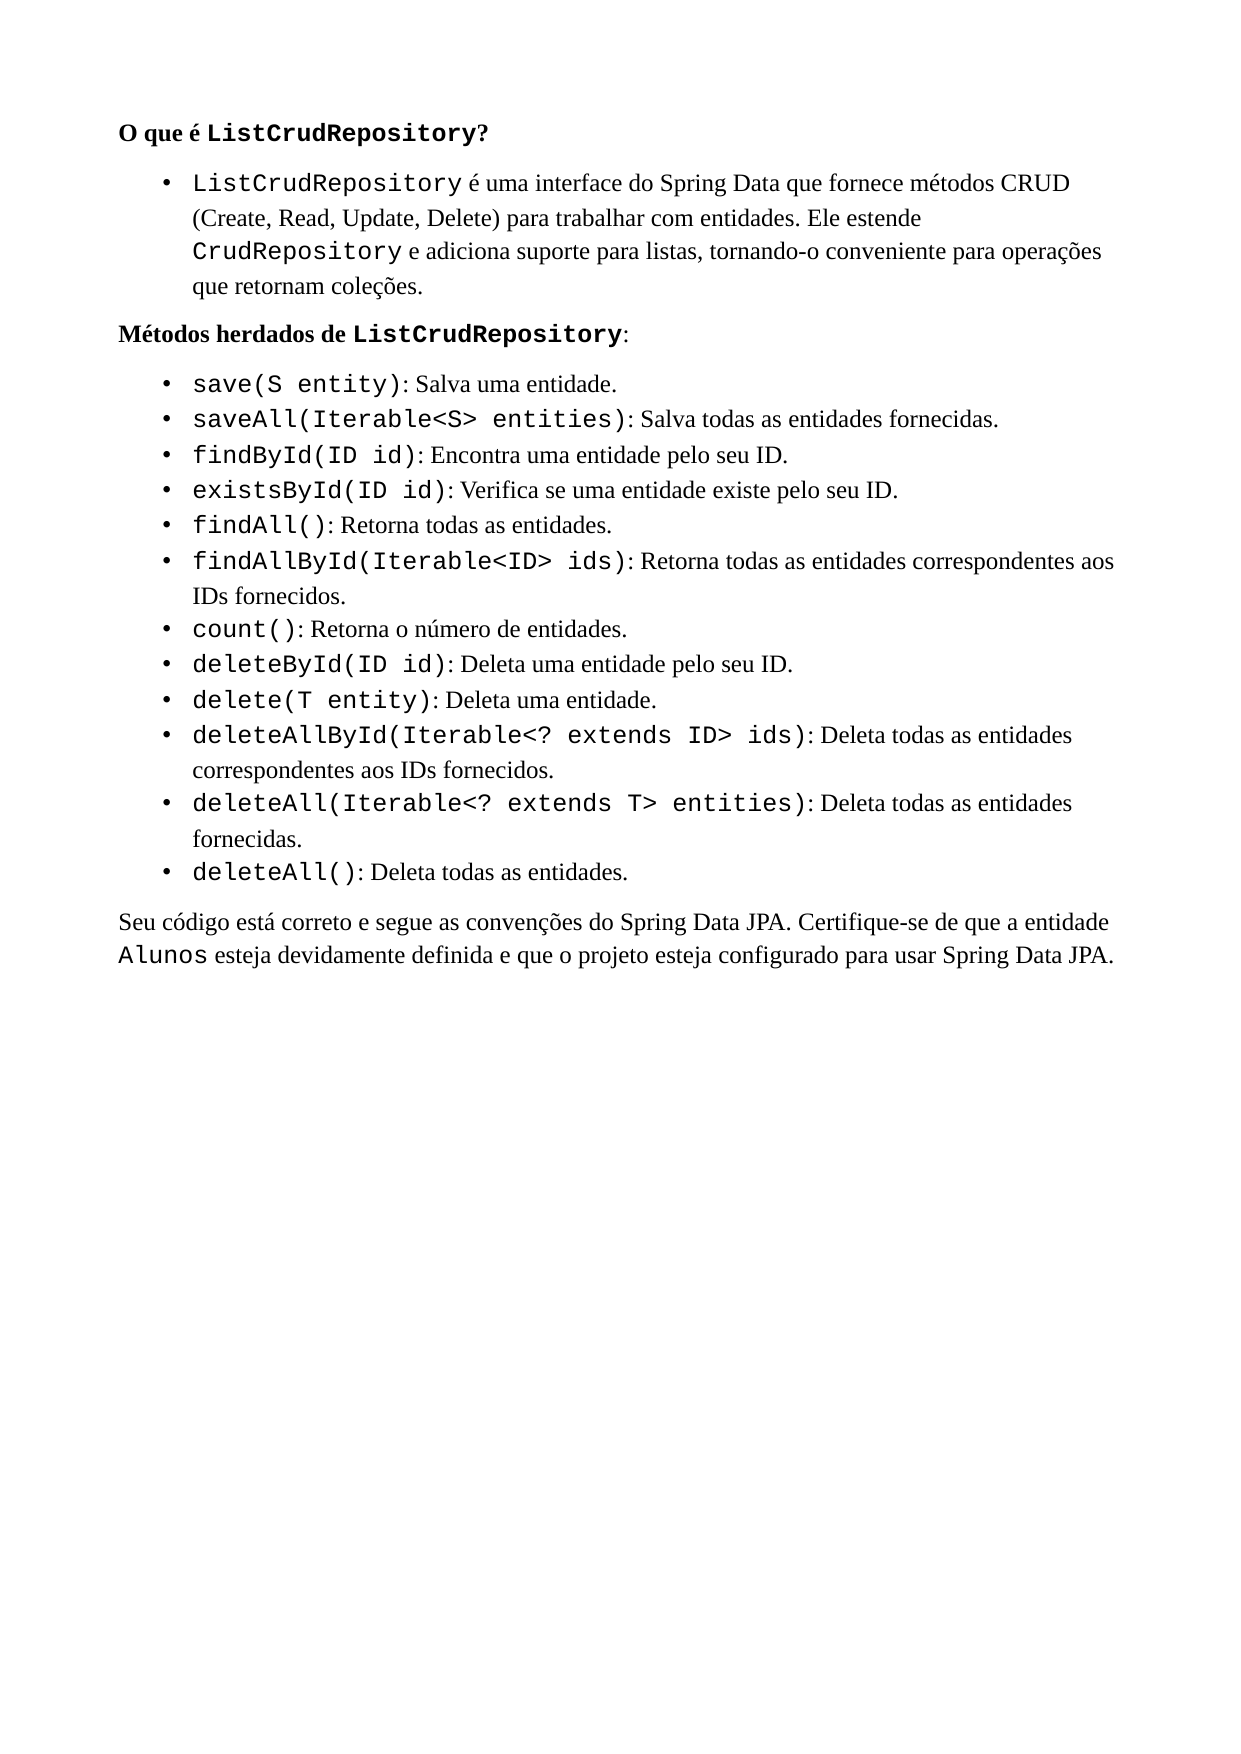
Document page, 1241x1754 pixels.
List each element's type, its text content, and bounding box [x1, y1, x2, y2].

list existsById(ID id): Verifica se uma entidade existe pelo seu ID. [162, 475, 1122, 506]
list findAllById(Iterable<ID> ids): Retorna todas as entidades correspondentes aos IDs fornecidos. [162, 546, 1122, 610]
list findById(ID id): Encontra uma entidade pelo seu ID. [162, 440, 1122, 471]
text Métodos herdados de ListCrudRepository: [118, 319, 1122, 350]
list count(): Retorna o número de entidades. [162, 614, 1122, 645]
list deleteById(ID id): Deleta uma entidade pelo seu ID. [162, 649, 1122, 680]
list ListCrudRepository é uma interface do Spring Data que fornece métodos CRUD (Create, Read, Update, Delete) para trabalhar com entidades. Ele estende CrudRepository e adiciona suporte para listas, tornando-o conveniente para operações que retornam coleções. [162, 168, 1122, 300]
text O que é ListCrudRepository? [118, 118, 1122, 149]
text Seu código está correto e segue as convenções do Spring Data JPA. Certifique-se de que a entidade Alunos esteja devidamente definida e que o projeto esteja configurado para usar Spring Data JPA. [118, 907, 1122, 971]
list saveAll(Iterable<S> entities): Salva todas as entidades fornecidas. [162, 404, 1122, 435]
list save(S entity): Salva uma entidade. [162, 369, 1122, 400]
list deleteAll(Iterable<? extends T> entities): Deleta todas as entidades fornecidas. [162, 788, 1122, 852]
list findAll(): Retorna todas as entidades. [162, 511, 1122, 541]
list deleteAllById(Iterable<? extends ID> ids): Deleta todas as entidades correspondentes aos IDs fornecidos. [162, 720, 1122, 784]
list delete(T entity): Deleta uma entidade. [162, 685, 1122, 716]
list deleteAll(): Deleta todas as entidades. [162, 857, 1122, 887]
